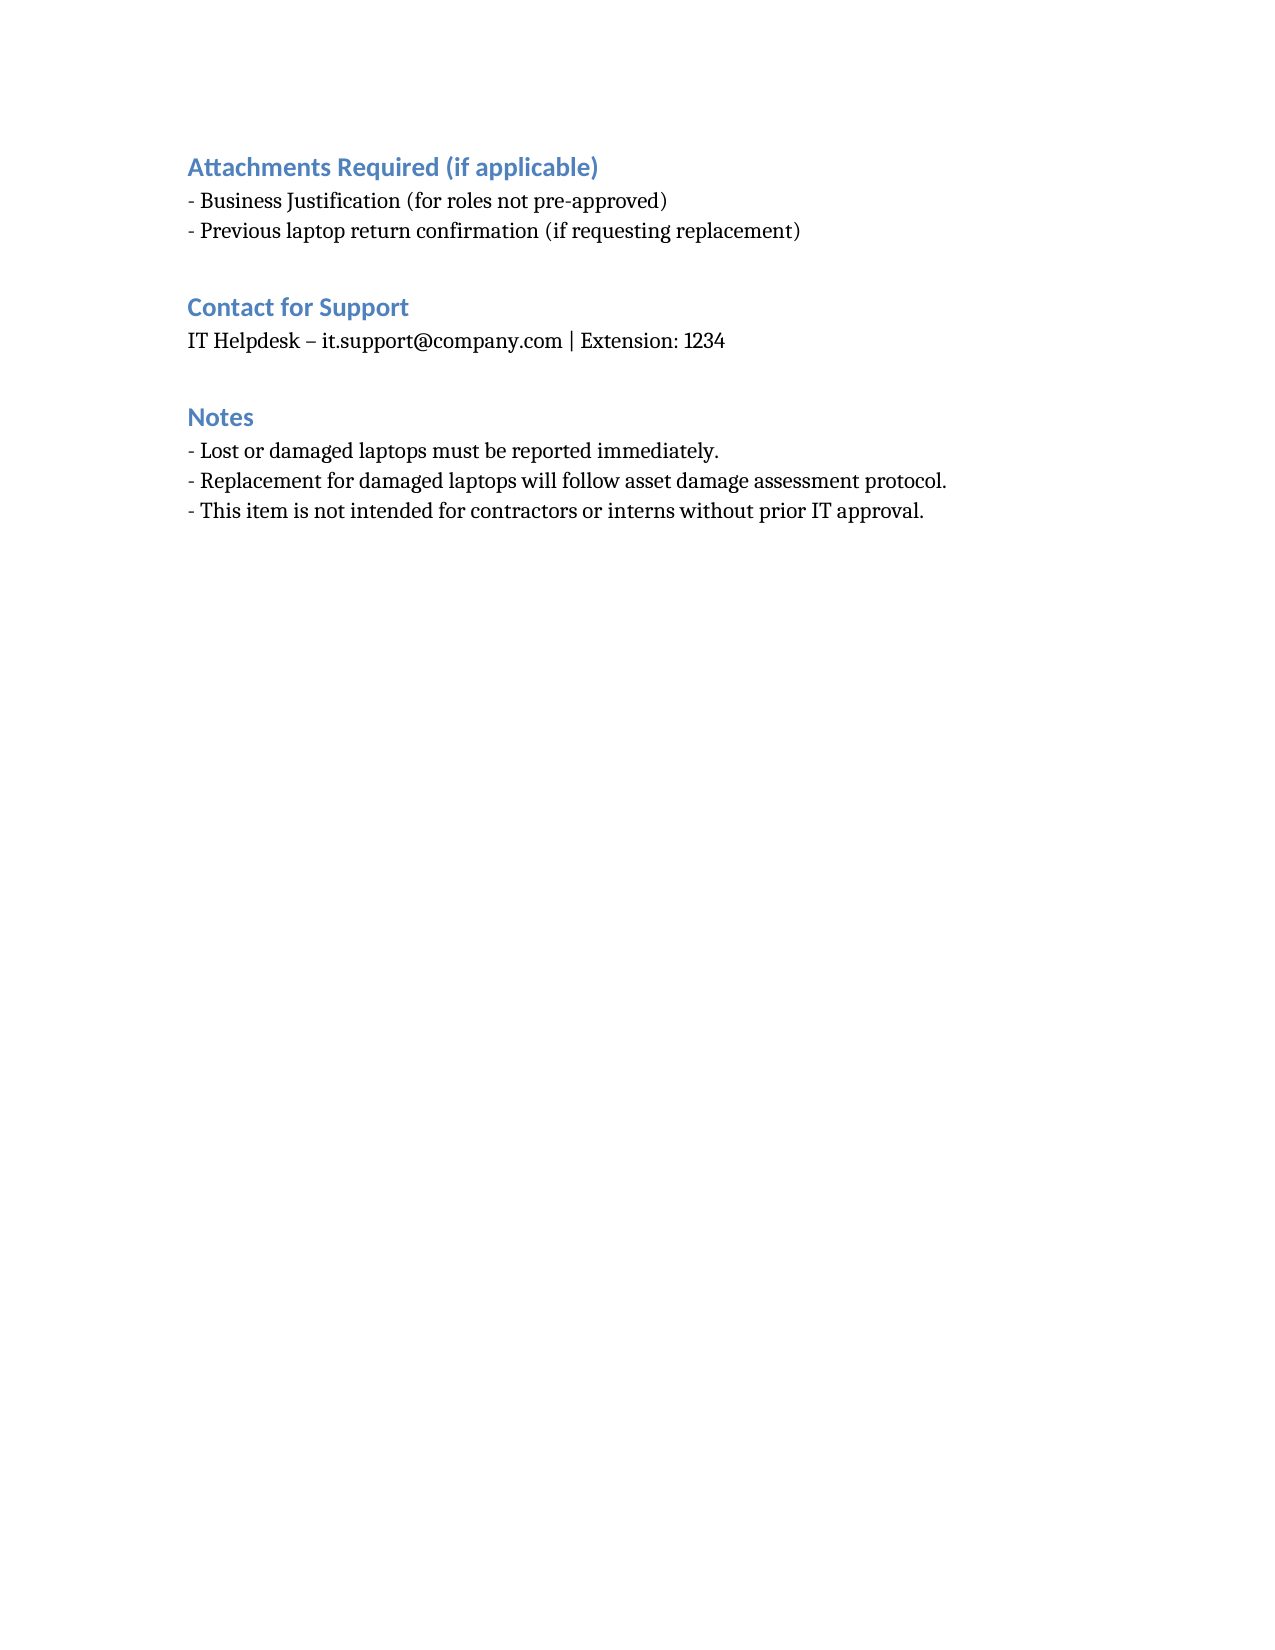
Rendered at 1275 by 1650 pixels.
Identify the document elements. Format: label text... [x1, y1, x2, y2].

subtitle Attachments Required (if applicable) [187, 150, 1087, 183]
subtitle Notes [187, 400, 1087, 433]
text - Business Justification (for roles not pre-approved) - Previous laptop return confirmation (if requesting replacement) [187, 188, 1087, 244]
text - Lost or damaged laptops must be reported immediately. - Replacement for damaged laptops will follow asset damage assessment protocol. - This item is not intended for contractors or interns without prior IT approval. [187, 438, 1087, 524]
text IT Helpdesk – it.support@company.com | Extension: 1234 [187, 328, 1087, 354]
subtitle Contact for Support [187, 290, 1087, 323]
